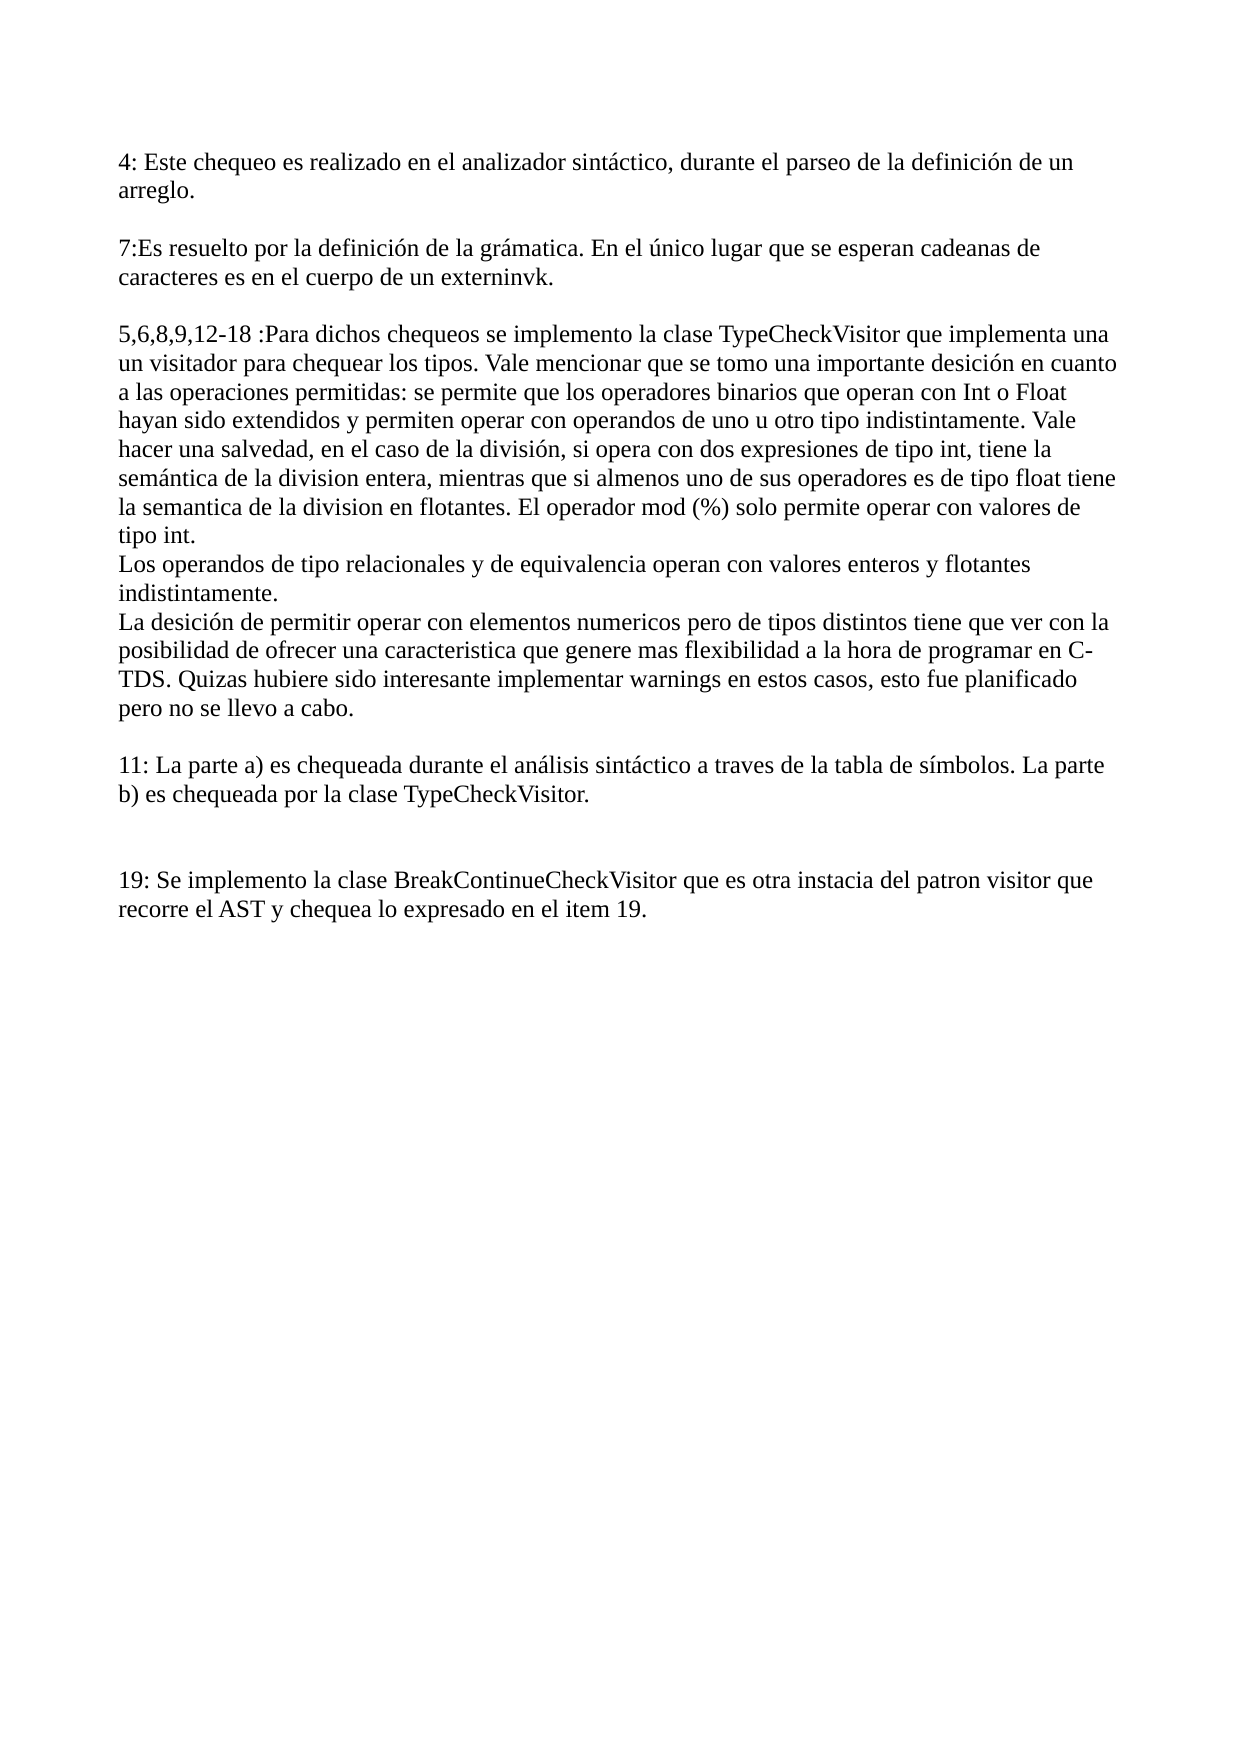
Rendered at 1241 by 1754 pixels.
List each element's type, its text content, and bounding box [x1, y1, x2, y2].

text Los operandos de tipo relacionales y de equivalencia operan con valores enteros y flotantes indistintamente. [118, 549, 1122, 607]
text 4: Este chequeo es realizado en el analizador sintáctico, durante el parseo de la definición de un arreglo. [118, 147, 1122, 204]
text 5,6,8,9,12-18 :Para dichos chequeos se implemento la clase TypeCheckVisitor que implementa una un visitador para chequear los tipos. Vale mencionar que se tomo una importante desición en cuanto a las operaciones permitidas: se permite que los operadores binarios que operan con Int o Float hayan sido extendidos y permiten operar con operandos de uno u otro tipo indistintamente. Vale hacer una salvedad, en el caso de la división, si opera con dos expresiones de tipo int, tiene la semántica de la division entera, mientras que si almenos uno de sus operadores es de tipo float tiene la semantica de la division en flotantes. El operador mod (%) solo permite operar con valores de tipo int. [118, 319, 1122, 549]
text La desición de permitir operar con elementos numericos pero de tipos distintos tiene que ver con la posibilidad de ofrecer una caracteristica que genere mas flexibilidad a la hora de programar en C-TDS. Quizas hubiere sido interesante implementar warnings en estos casos, esto fue planificado pero no se llevo a cabo. [118, 607, 1122, 722]
text 11: La parte a) es chequeada durante el análisis sintáctico a traves de la tabla de símbolos. La parte b) es chequeada por la clase TypeCheckVisitor. [118, 751, 1122, 808]
text 19: Se implemento la clase BreakContinueCheckVisitor que es otra instacia del patron visitor que recorre el AST y chequea lo expresado en el item 19. [118, 866, 1122, 923]
text 7:Es resuelto por la definición de la grámatica. En el único lugar que se esperan cadeanas de caracteres es en el cuerpo de un externinvk. [118, 233, 1122, 291]
